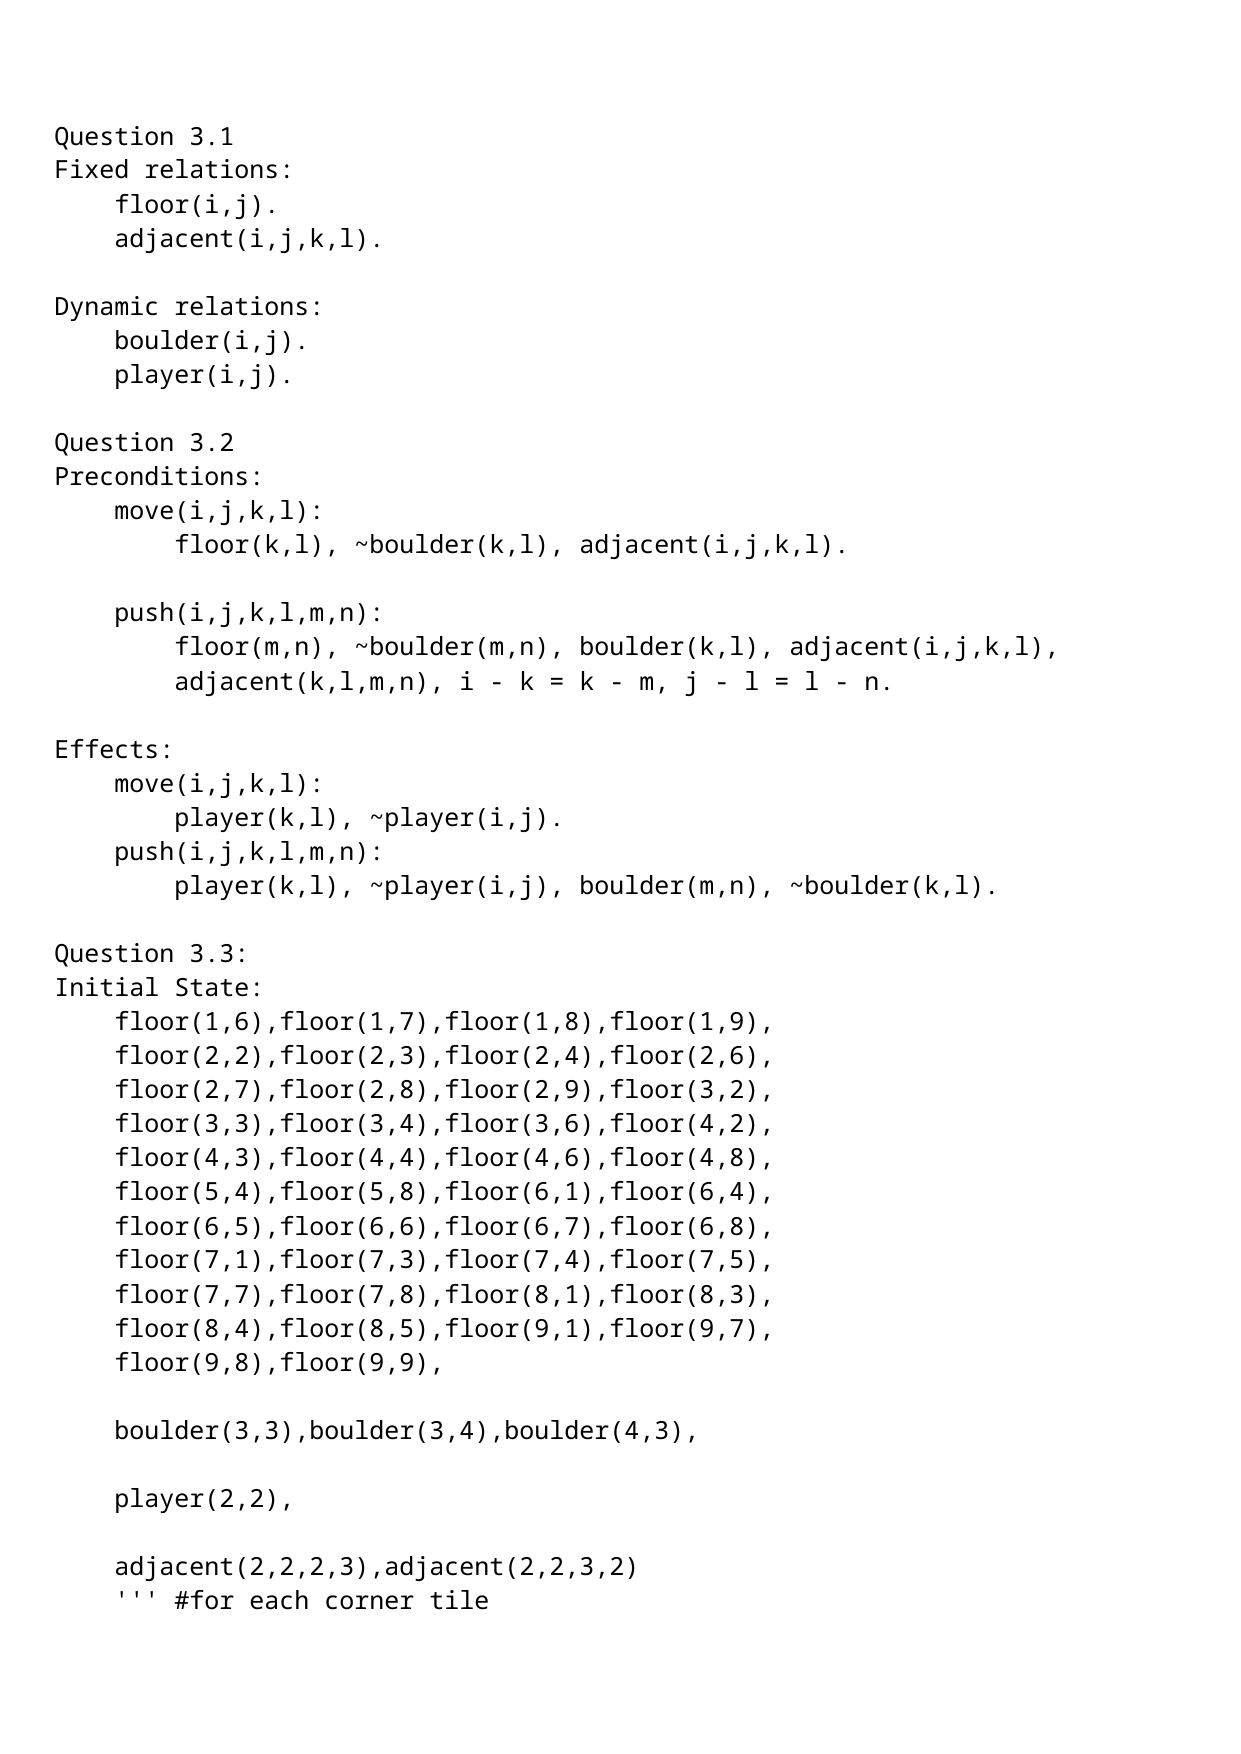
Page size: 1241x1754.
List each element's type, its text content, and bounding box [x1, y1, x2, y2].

text floor(7,1),floor(7,3),floor(7,4),floor(7,5), [54, 1242, 1182, 1276]
text push(i,j,k,l,m,n): [54, 595, 1182, 629]
text Question 3.2 [54, 425, 1182, 459]
text adjacent(2,2,2,3),adjacent(2,2,3,2) [54, 1549, 1182, 1583]
text floor(m,n), ~boulder(m,n), boulder(k,l), adjacent(i,j,k,l), [54, 629, 1182, 663]
text Effects: [54, 731, 1182, 765]
text floor(1,6),floor(1,7),floor(1,8),floor(1,9), [54, 1004, 1182, 1038]
text floor(8,4),floor(8,5),floor(9,1),floor(9,7), [54, 1310, 1182, 1344]
text boulder(3,3),boulder(3,4),boulder(4,3), [54, 1412, 1182, 1447]
text move(i,j,k,l): [54, 493, 1182, 527]
text player(i,j). [54, 357, 1182, 391]
text floor(4,3),floor(4,4),floor(4,6),floor(4,8), [54, 1140, 1182, 1174]
text ''' #for each corner tile [54, 1583, 1182, 1617]
text floor(2,2),floor(2,3),floor(2,4),floor(2,6), [54, 1038, 1182, 1072]
text player(2,2), [54, 1481, 1182, 1515]
text floor(9,8),floor(9,9), [54, 1344, 1182, 1378]
text move(i,j,k,l): [54, 765, 1182, 799]
text boulder(i,j). [54, 322, 1182, 357]
text floor(6,5),floor(6,6),floor(6,7),floor(6,8), [54, 1208, 1182, 1242]
text floor(7,7),floor(7,8),floor(8,1),floor(8,3), [54, 1276, 1182, 1310]
text Dynamic relations: [54, 288, 1182, 322]
text adjacent(i,j,k,l). [54, 220, 1182, 254]
text Question 3.1 [54, 118, 1182, 152]
text adjacent(k,l,m,n), i - k = k - m, j - l = l - n. [54, 663, 1182, 697]
text floor(3,3),floor(3,4),floor(3,6),floor(4,2), [54, 1106, 1182, 1140]
text floor(i,j). [54, 186, 1182, 220]
text floor(5,4),floor(5,8),floor(6,1),floor(6,4), [54, 1174, 1182, 1208]
text player(k,l), ~player(i,j). [54, 799, 1182, 833]
text push(i,j,k,l,m,n): [54, 833, 1182, 867]
text Preconditions: [54, 459, 1182, 493]
text Initial State: [54, 970, 1182, 1004]
text floor(2,7),floor(2,8),floor(2,9),floor(3,2), [54, 1072, 1182, 1106]
text floor(k,l), ~boulder(k,l), adjacent(i,j,k,l). [54, 527, 1182, 561]
text Question 3.3: [54, 936, 1182, 970]
text Fixed relations: [54, 152, 1182, 186]
text player(k,l), ~player(i,j), boulder(m,n), ~boulder(k,l). [54, 867, 1182, 902]
